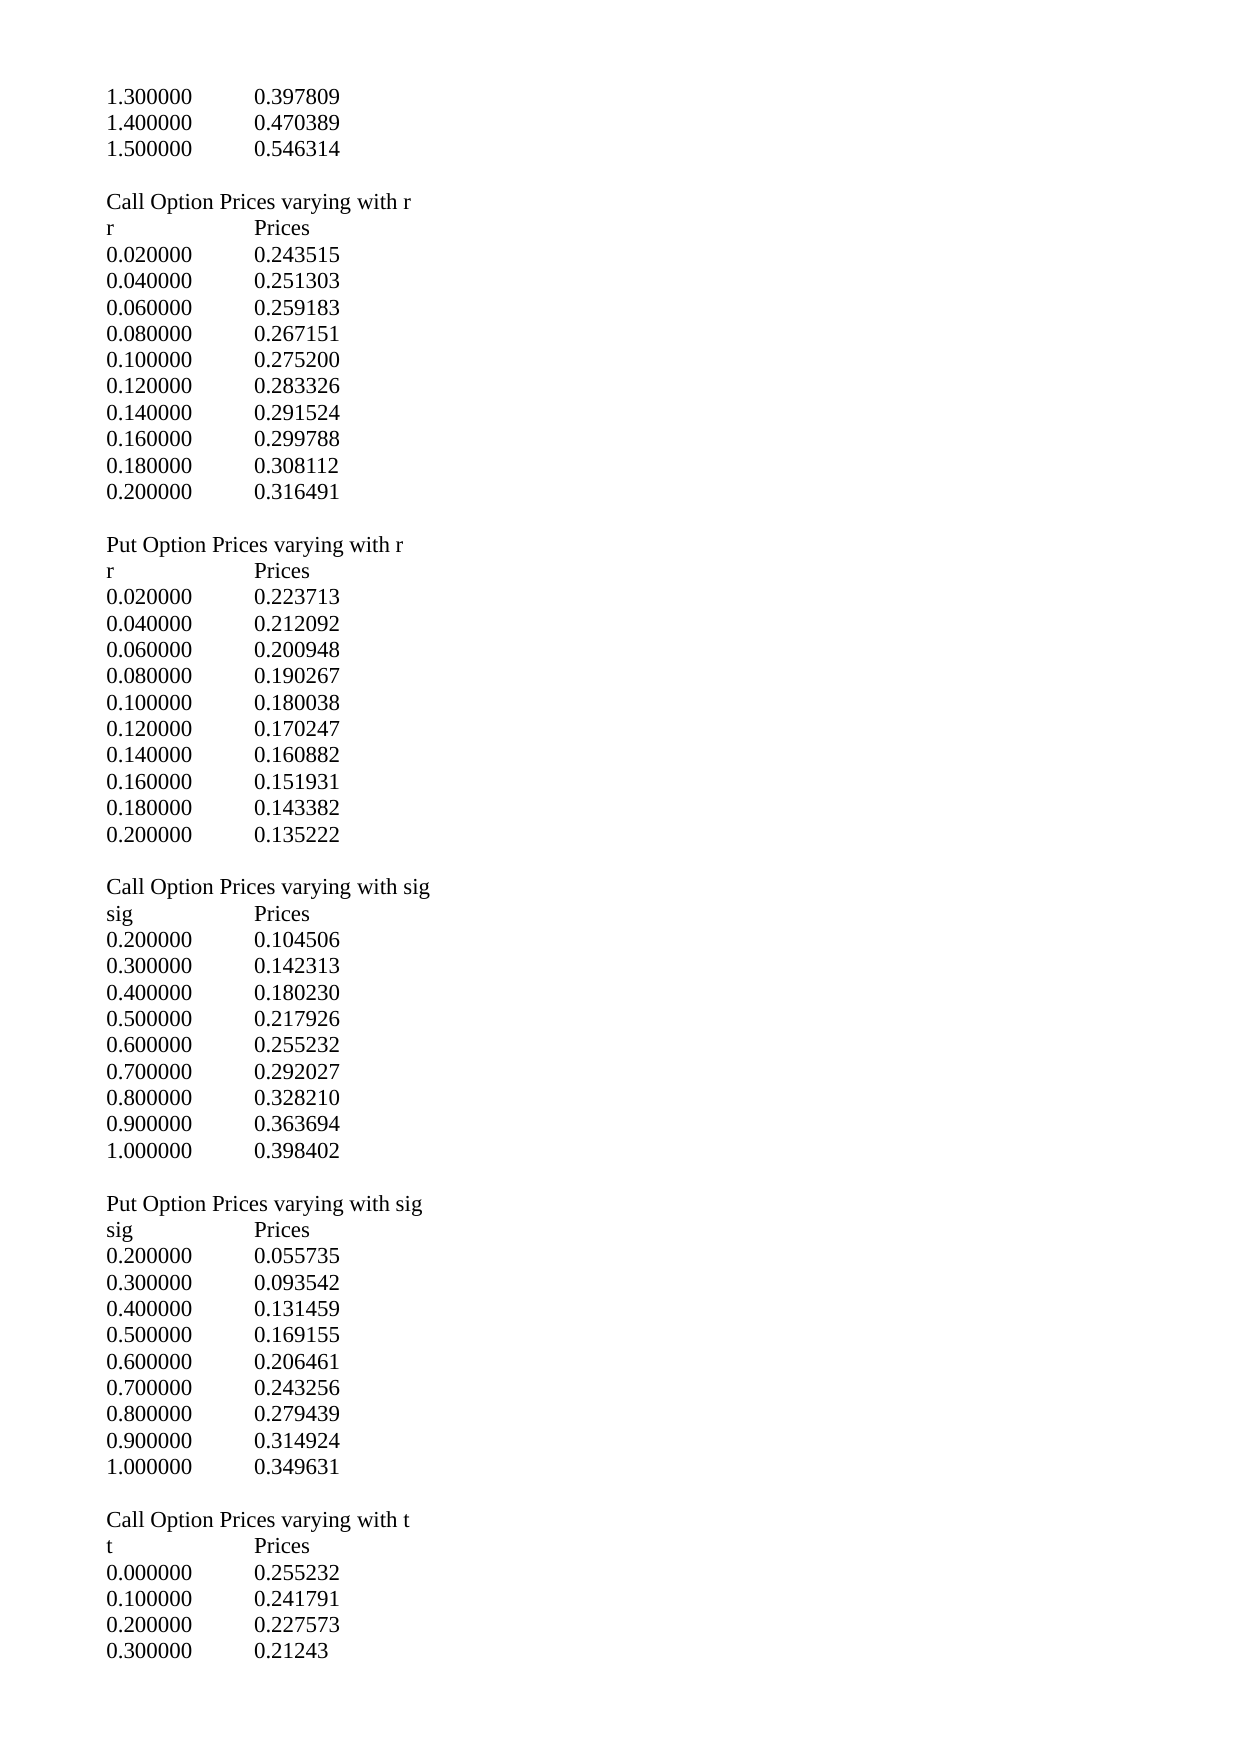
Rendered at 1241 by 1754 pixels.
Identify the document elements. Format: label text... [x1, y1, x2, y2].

text 0.700000 0.243256 [106, 1374, 1134, 1400]
text 0.700000 0.292027 [106, 1058, 1134, 1084]
text 0.060000 0.200948 [106, 636, 1134, 662]
text 0.200000 0.104506 [106, 926, 1134, 952]
text r Prices [106, 214, 1134, 241]
text 1.000000 0.398402 [106, 1137, 1134, 1163]
text 0.500000 0.217926 [106, 1005, 1134, 1031]
text 0.400000 0.131459 [106, 1295, 1134, 1321]
text t Prices [106, 1532, 1134, 1558]
text 0.100000 0.275200 [106, 346, 1134, 373]
text 0.800000 0.279439 [106, 1400, 1134, 1427]
text 0.080000 0.267151 [106, 320, 1134, 346]
text 0.300000 0.142313 [106, 952, 1134, 979]
text Put Option Prices varying with sig [106, 1189, 1134, 1216]
text 1.300000 0.397809 [106, 83, 1134, 109]
text 0.600000 0.255232 [106, 1031, 1134, 1058]
text 0.800000 0.328210 [106, 1084, 1134, 1111]
text 0.080000 0.190267 [106, 662, 1134, 689]
text 0.400000 0.180230 [106, 979, 1134, 1005]
text 0.100000 0.180038 [106, 689, 1134, 715]
text 0.200000 0.055735 [106, 1242, 1134, 1269]
text r Prices [106, 557, 1134, 583]
text Call Option Prices varying with r [106, 188, 1134, 214]
text 0.180000 0.143382 [106, 794, 1134, 821]
text 0.300000 0.093542 [106, 1269, 1134, 1295]
text sig Prices [106, 900, 1134, 926]
text 0.500000 0.169155 [106, 1321, 1134, 1348]
text 0.900000 0.314924 [106, 1427, 1134, 1453]
text 0.600000 0.206461 [106, 1348, 1134, 1374]
text 0.200000 0.135222 [106, 821, 1134, 847]
text 0.120000 0.283326 [106, 373, 1134, 399]
text 0.200000 0.227573 [106, 1611, 1134, 1638]
text 0.160000 0.151931 [106, 768, 1134, 794]
text 0.140000 0.160882 [106, 742, 1134, 768]
text 0.100000 0.241791 [106, 1585, 1134, 1611]
text Call Option Prices varying with t [106, 1506, 1134, 1532]
text 0.000000 0.255232 [106, 1558, 1134, 1585]
text 0.140000 0.291524 [106, 399, 1134, 425]
text 0.120000 0.170247 [106, 715, 1134, 742]
text 1.500000 0.546314 [106, 135, 1134, 162]
text 0.300000 0.21243 [106, 1638, 1134, 1664]
text 0.900000 0.363694 [106, 1111, 1134, 1137]
text 0.020000 0.223713 [106, 583, 1134, 610]
text 1.400000 0.470389 [106, 109, 1134, 135]
text Put Option Prices varying with r [106, 531, 1134, 557]
text Call Option Prices varying with sig [106, 873, 1134, 900]
text 0.060000 0.259183 [106, 293, 1134, 320]
text 0.200000 0.316491 [106, 478, 1134, 504]
text 1.000000 0.349631 [106, 1453, 1134, 1479]
text 0.180000 0.308112 [106, 452, 1134, 478]
text 0.160000 0.299788 [106, 425, 1134, 452]
text 0.040000 0.251303 [106, 267, 1134, 293]
text 0.020000 0.243515 [106, 241, 1134, 267]
text 0.040000 0.212092 [106, 610, 1134, 636]
text sig Prices [106, 1216, 1134, 1242]
